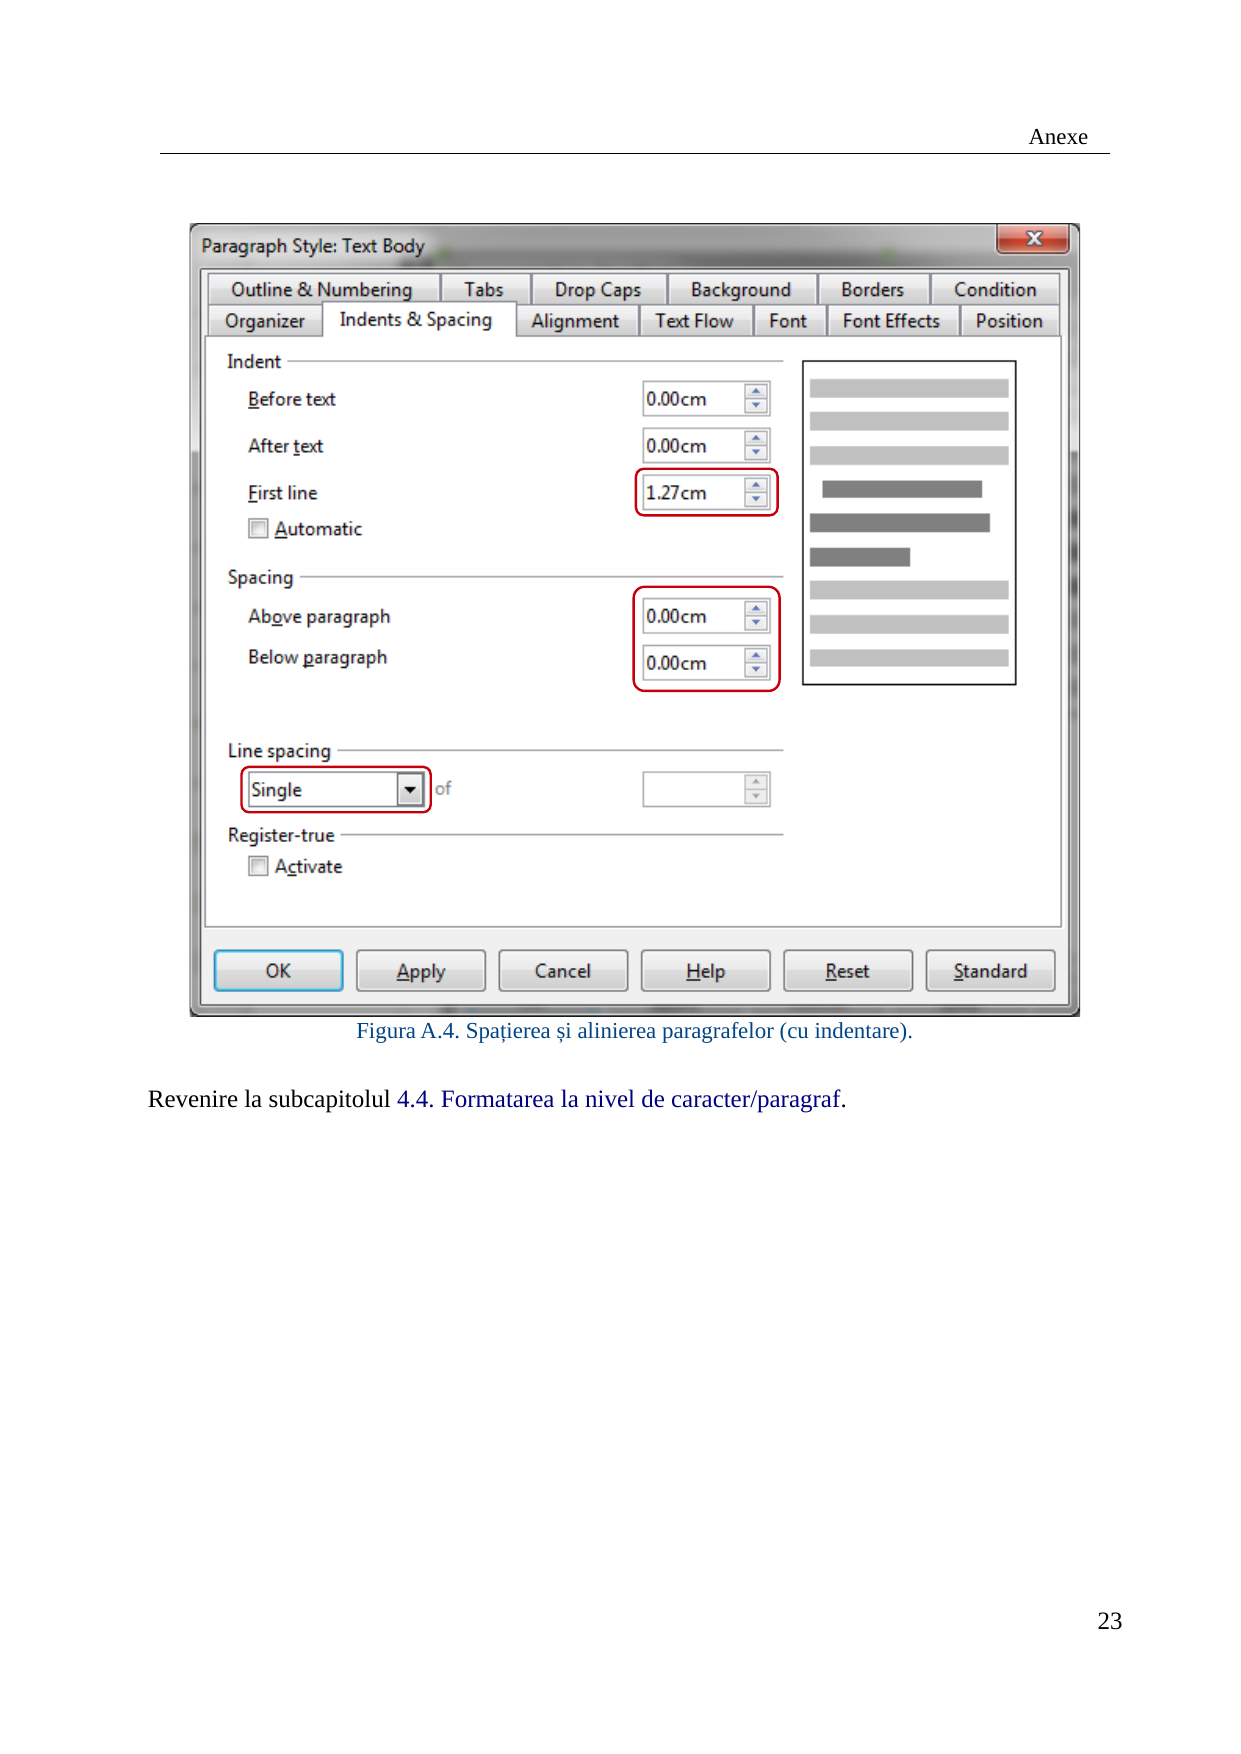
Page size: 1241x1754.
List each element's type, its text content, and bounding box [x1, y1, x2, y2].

picture [189, 223, 1080, 1017]
text Revenire la subcapitolul 4.4. Formatarea la nivel de caracter/paragraf. [148, 1084, 1122, 1112]
text Figura A.4. Spațierea și alinierea paragrafelor (cu indentare). [148, 223, 1122, 1043]
